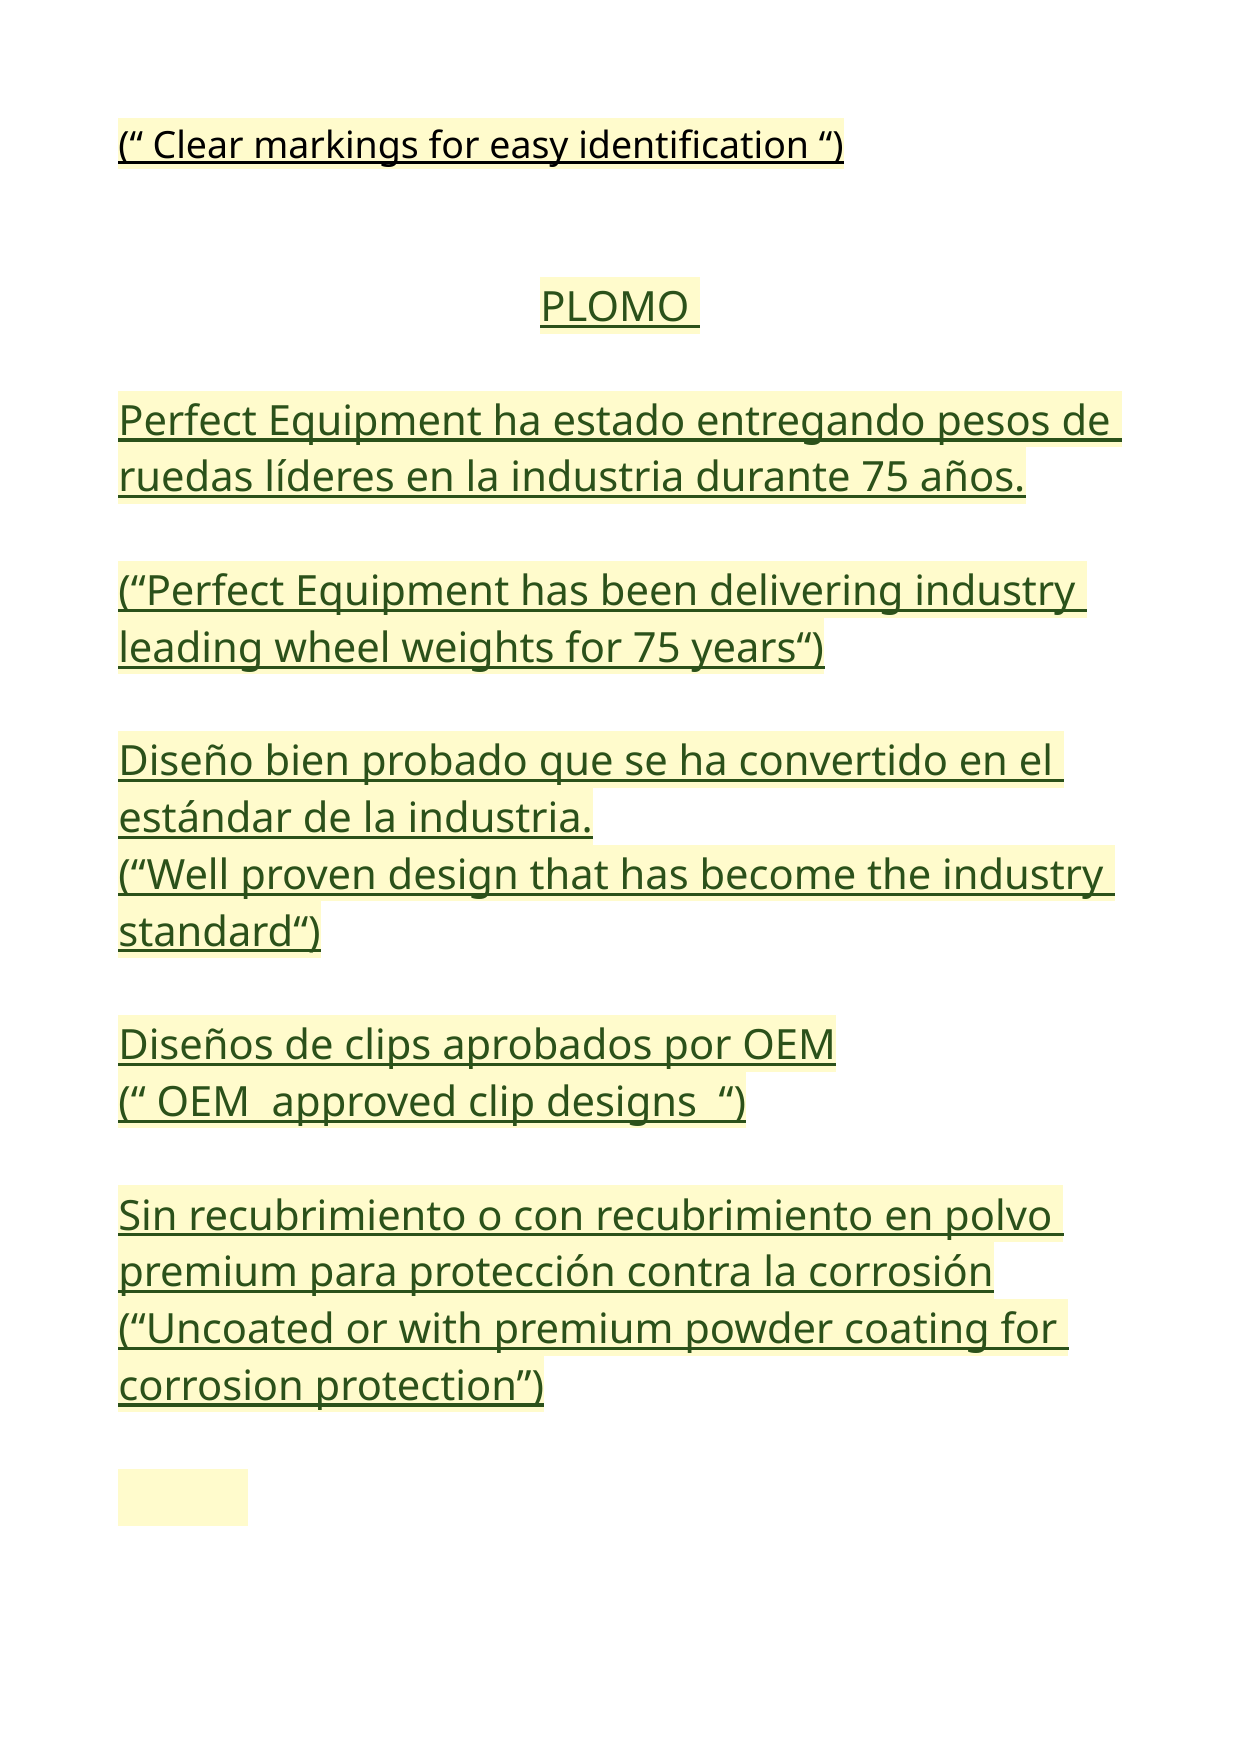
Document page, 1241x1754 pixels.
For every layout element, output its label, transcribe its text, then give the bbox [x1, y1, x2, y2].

text Diseños de clips aprobados por OEM [118, 1015, 1122, 1072]
text (“Uncoated or with premium powder coating for corrosion protection”) [118, 1299, 1122, 1412]
text Sin recubrimiento o con recubrimiento en polvo premium para protección contra la corrosión [118, 1185, 1122, 1299]
text Perfect Equipment ha estado entregando pesos de [118, 391, 1122, 438]
text (“Well proven design that has become the industry standard“) [118, 845, 1122, 958]
text Diseño bien probado que se ha convertido en el estándar de la industria. [118, 731, 1122, 845]
text (“Perfect Equipment has been delivering industry leading wheel weights for 75 years“) [118, 561, 1122, 674]
text ruedas líderes en la industria durante 75 años. [118, 442, 1122, 504]
text (“ Clear markings for easy identification “) [118, 118, 1122, 169]
text (“ OEM approved clip designs “) [118, 1072, 1122, 1128]
text PLOMO [118, 277, 1122, 334]
